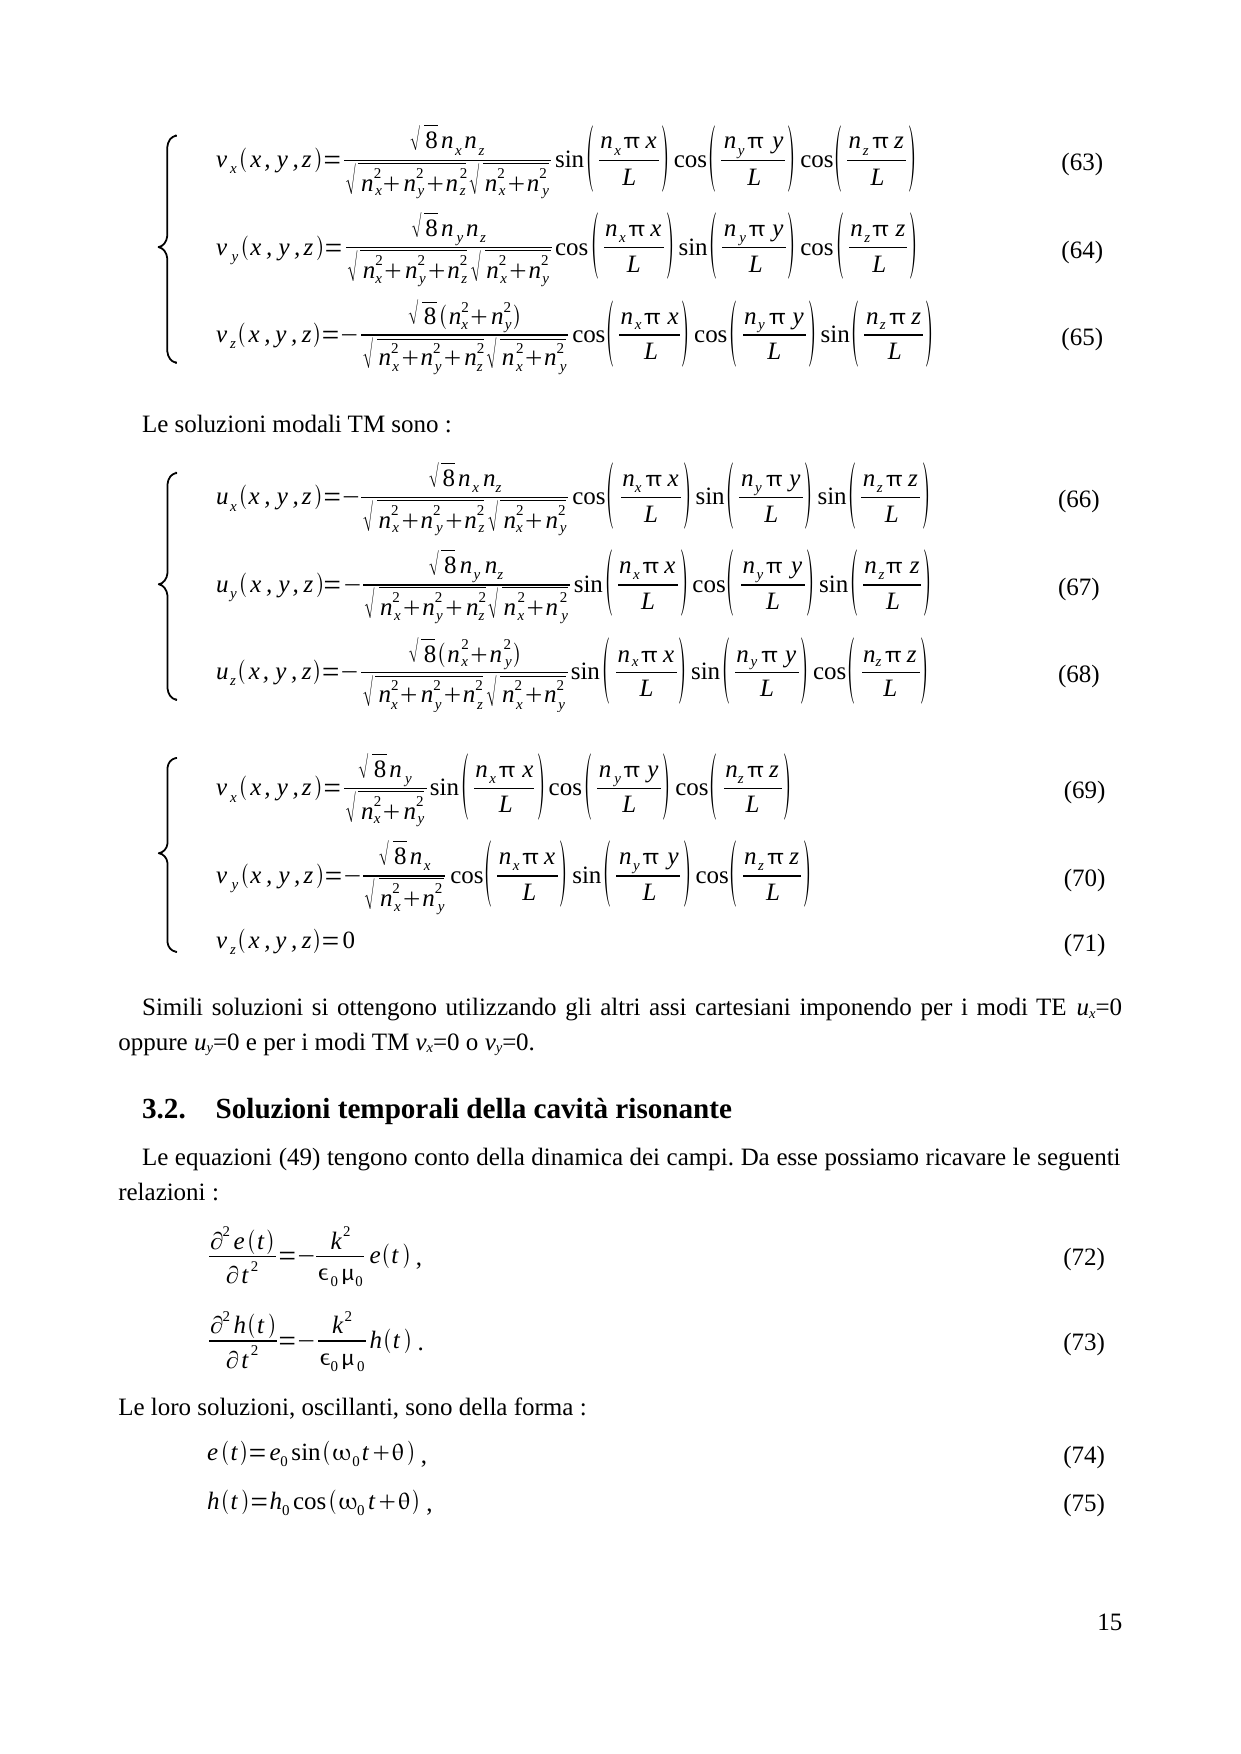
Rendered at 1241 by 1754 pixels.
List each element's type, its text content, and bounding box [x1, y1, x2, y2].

table_cell (67) [1052, 543, 1122, 630]
table_cell (65) [1056, 293, 1122, 380]
text Le loro soluzioni, oscillanti, sono della forma : [118, 1392, 1122, 1421]
table_header (69) [1058, 746, 1122, 833]
table_header [118, 455, 192, 717]
text Simili soluzioni si ottengono utilizzando gli altri assi cartesiani imponendo per i modi TE ux=0 oppure uy=0 e per i modi TM vx=0 o vy=0. [118, 992, 1122, 1056]
table_cell (70) [1058, 834, 1122, 921]
text . (73) [177, 1307, 1122, 1375]
subtitle Soluzioni temporali della cavità risonante [118, 1091, 1122, 1124]
table_header [118, 118, 192, 380]
table_cell (68) [1052, 630, 1122, 717]
table_header (66) [1052, 455, 1122, 543]
text , (74) [177, 1438, 1122, 1470]
text , (72) [177, 1223, 1122, 1290]
table_cell [192, 630, 1052, 717]
table_cell [192, 834, 1058, 921]
table_header [118, 746, 192, 964]
table_header [192, 118, 1056, 205]
text Le soluzioni modali TM sono : [118, 409, 1122, 438]
table_cell [192, 543, 1052, 630]
table_cell (64) [1056, 205, 1122, 293]
table_header [192, 455, 1052, 543]
table_cell [192, 921, 1058, 964]
table_cell [192, 205, 1056, 293]
text , (75) [177, 1487, 1122, 1519]
table_header [192, 746, 1058, 833]
table_cell [192, 293, 1056, 380]
table_header (63) [1056, 118, 1122, 205]
text Le equazioni (49) tengono conto della dinamica dei campi. Da esse possiamo ricavare le seguenti relazioni : [118, 1142, 1122, 1205]
table_cell (71) [1058, 921, 1122, 964]
